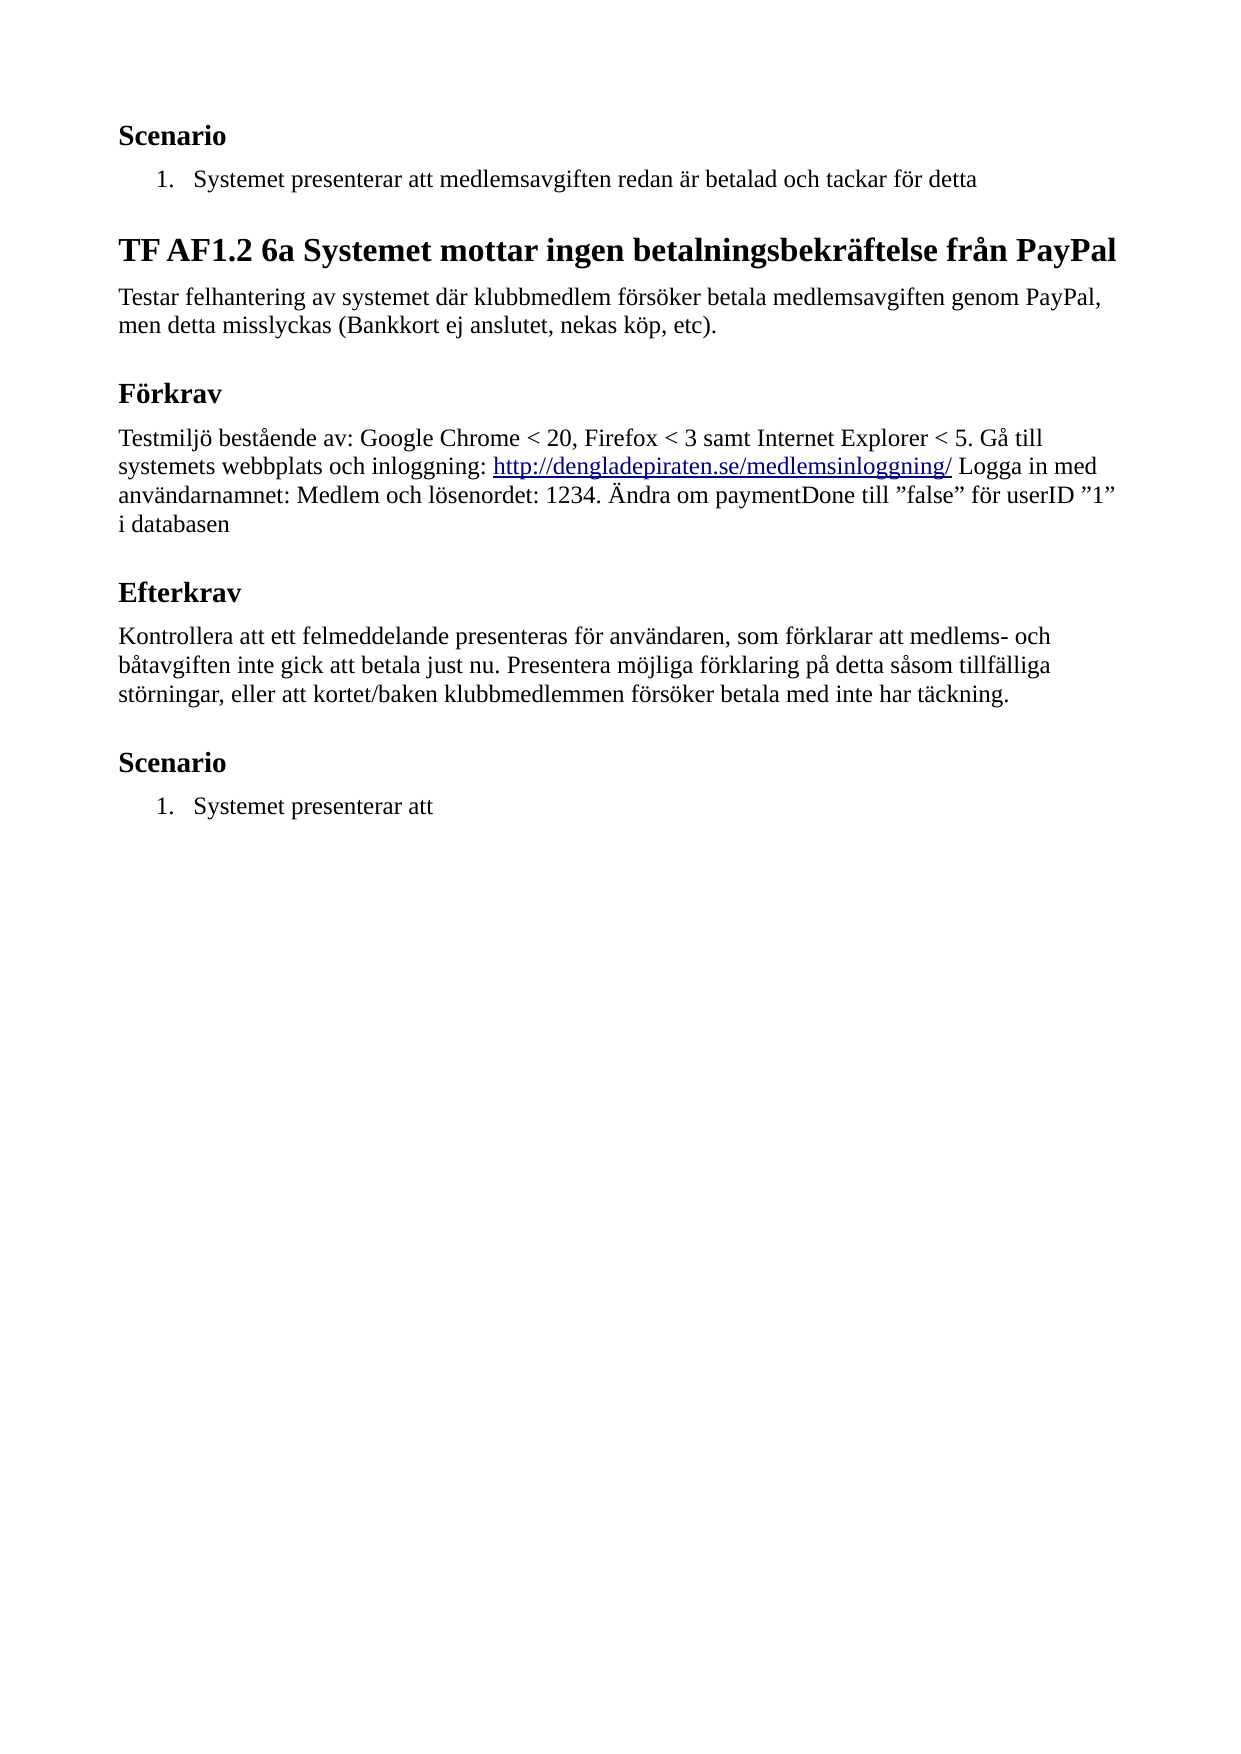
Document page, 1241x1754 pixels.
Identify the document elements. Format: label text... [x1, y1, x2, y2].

subtitle Förkrav [118, 377, 1122, 410]
list Systemet presenterar att medlemsavgiften redan är betalad och tackar för detta [156, 164, 1122, 193]
text Kontrollera att ett felmeddelande presenteras för användaren, som förklarar att medlems- och båtavgiften inte gick att betala just nu. Presentera möjliga förklaring på detta såsom tillfälliga störningar, eller att kortet/baken klubbmedlemmen försöker betala med inte har täckning. [118, 621, 1122, 707]
subtitle TF AF1.2 6a Systemet mottar ingen betalningsbekräftelse från PayPal [118, 230, 1122, 269]
subtitle Efterkrav [118, 575, 1122, 609]
text Testmiljö bestående av: Google Chrome < 20, Firefox < 3 samt Internet Explorer < 5. Gå till systemets webbplats och inloggning: http://dengladepiraten.se/medlemsinloggning/ Logga in med användarnamnet: Medlem och lösenordet: 1234. Ändra om paymentDone till ”false” för userID ”1” i databasen [118, 423, 1122, 538]
text Testar felhantering av systemet där klubbmedlem försöker betala medlemsavgiften genom PayPal, men detta misslyckas (Bankkort ej anslutet, nekas köp, etc). [118, 282, 1122, 339]
subtitle Scenario [118, 118, 1122, 152]
list Systemet presenterar att [156, 791, 1122, 820]
subtitle Scenario [118, 745, 1122, 778]
